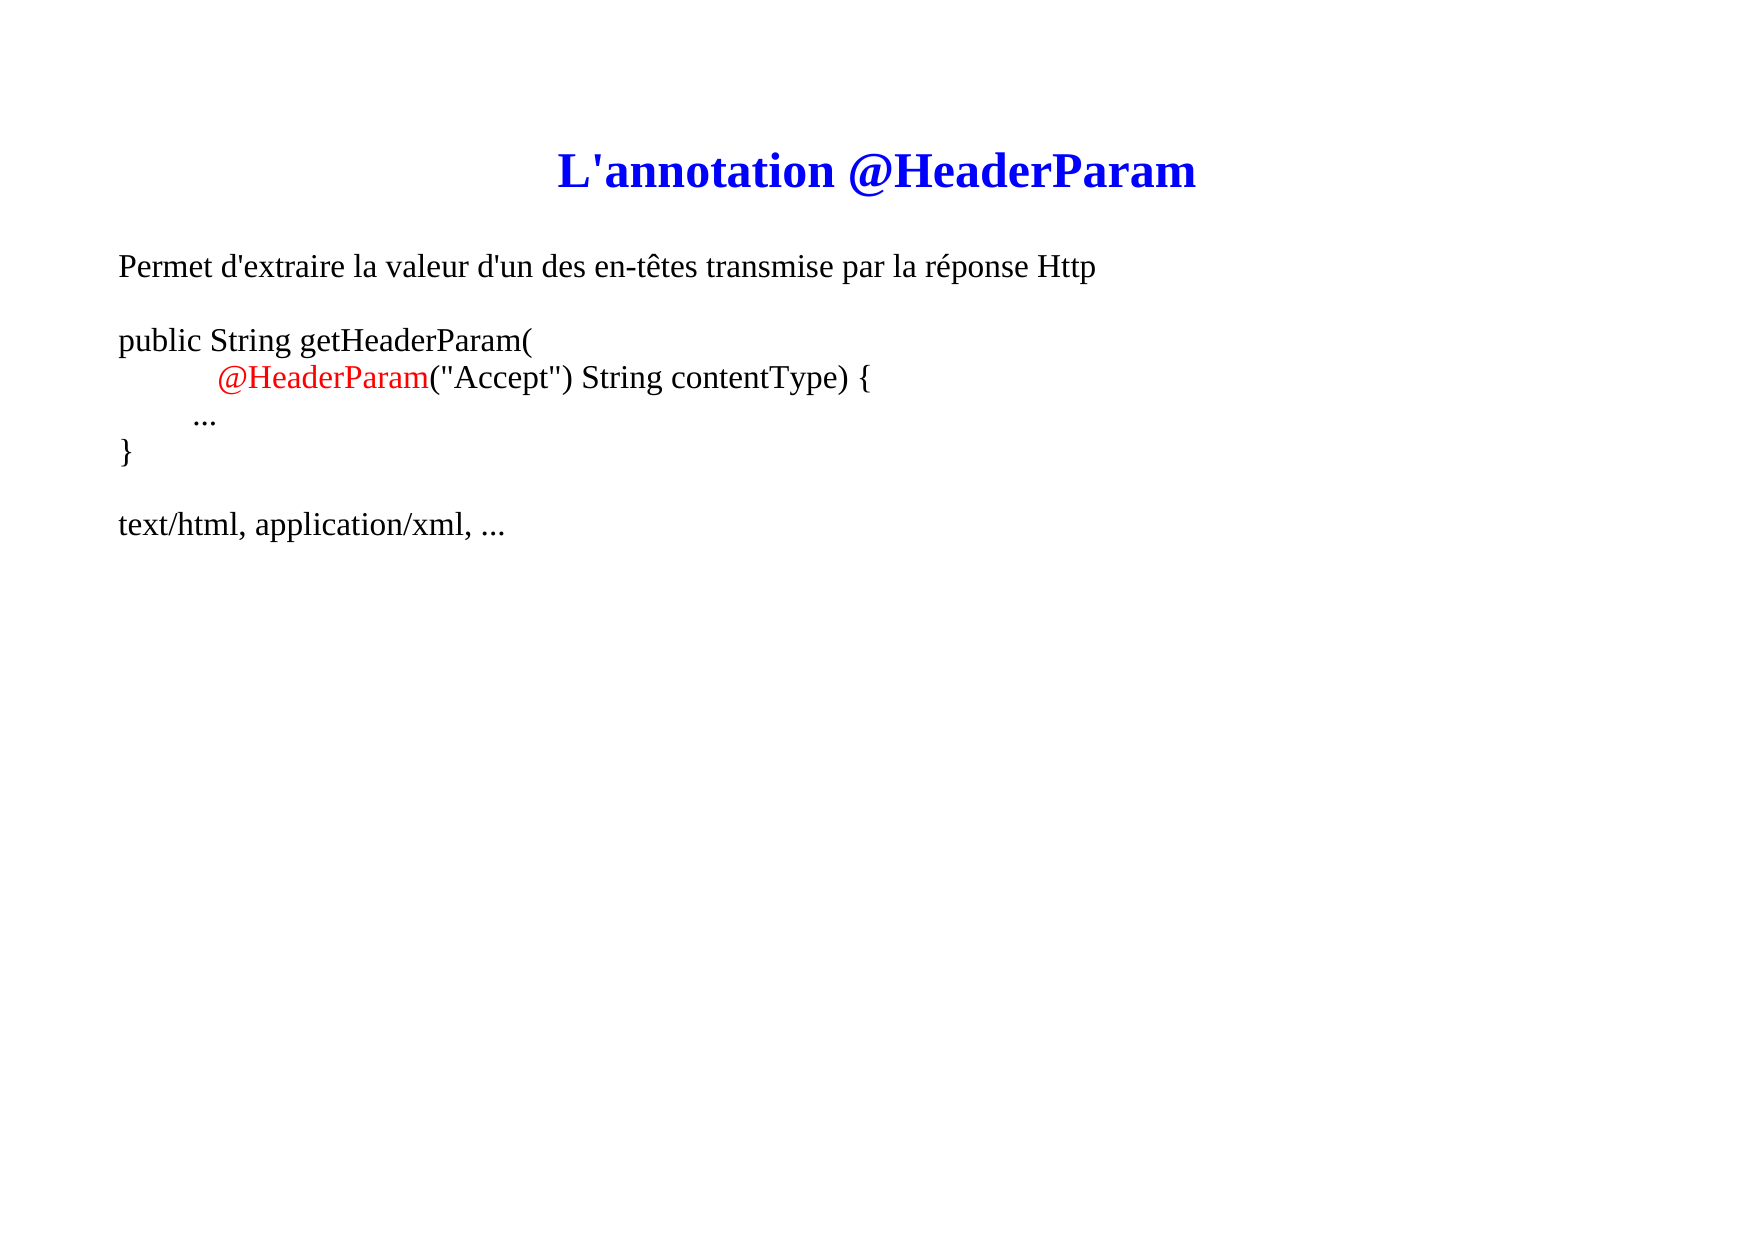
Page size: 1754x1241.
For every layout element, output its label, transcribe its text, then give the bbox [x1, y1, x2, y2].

text public String getHeaderParam( [118, 322, 1636, 358]
text } [118, 432, 1636, 469]
text Permet d'extraire la valeur d'un des en-têtes transmise par la réponse Http [118, 248, 1636, 285]
text ... [118, 395, 1636, 432]
text text/html, application/xml, ... [118, 506, 1636, 543]
subtitle L'annotation @HeaderParam [118, 143, 1636, 198]
text @HeaderParam("Accept") String contentType) { [118, 358, 1636, 395]
